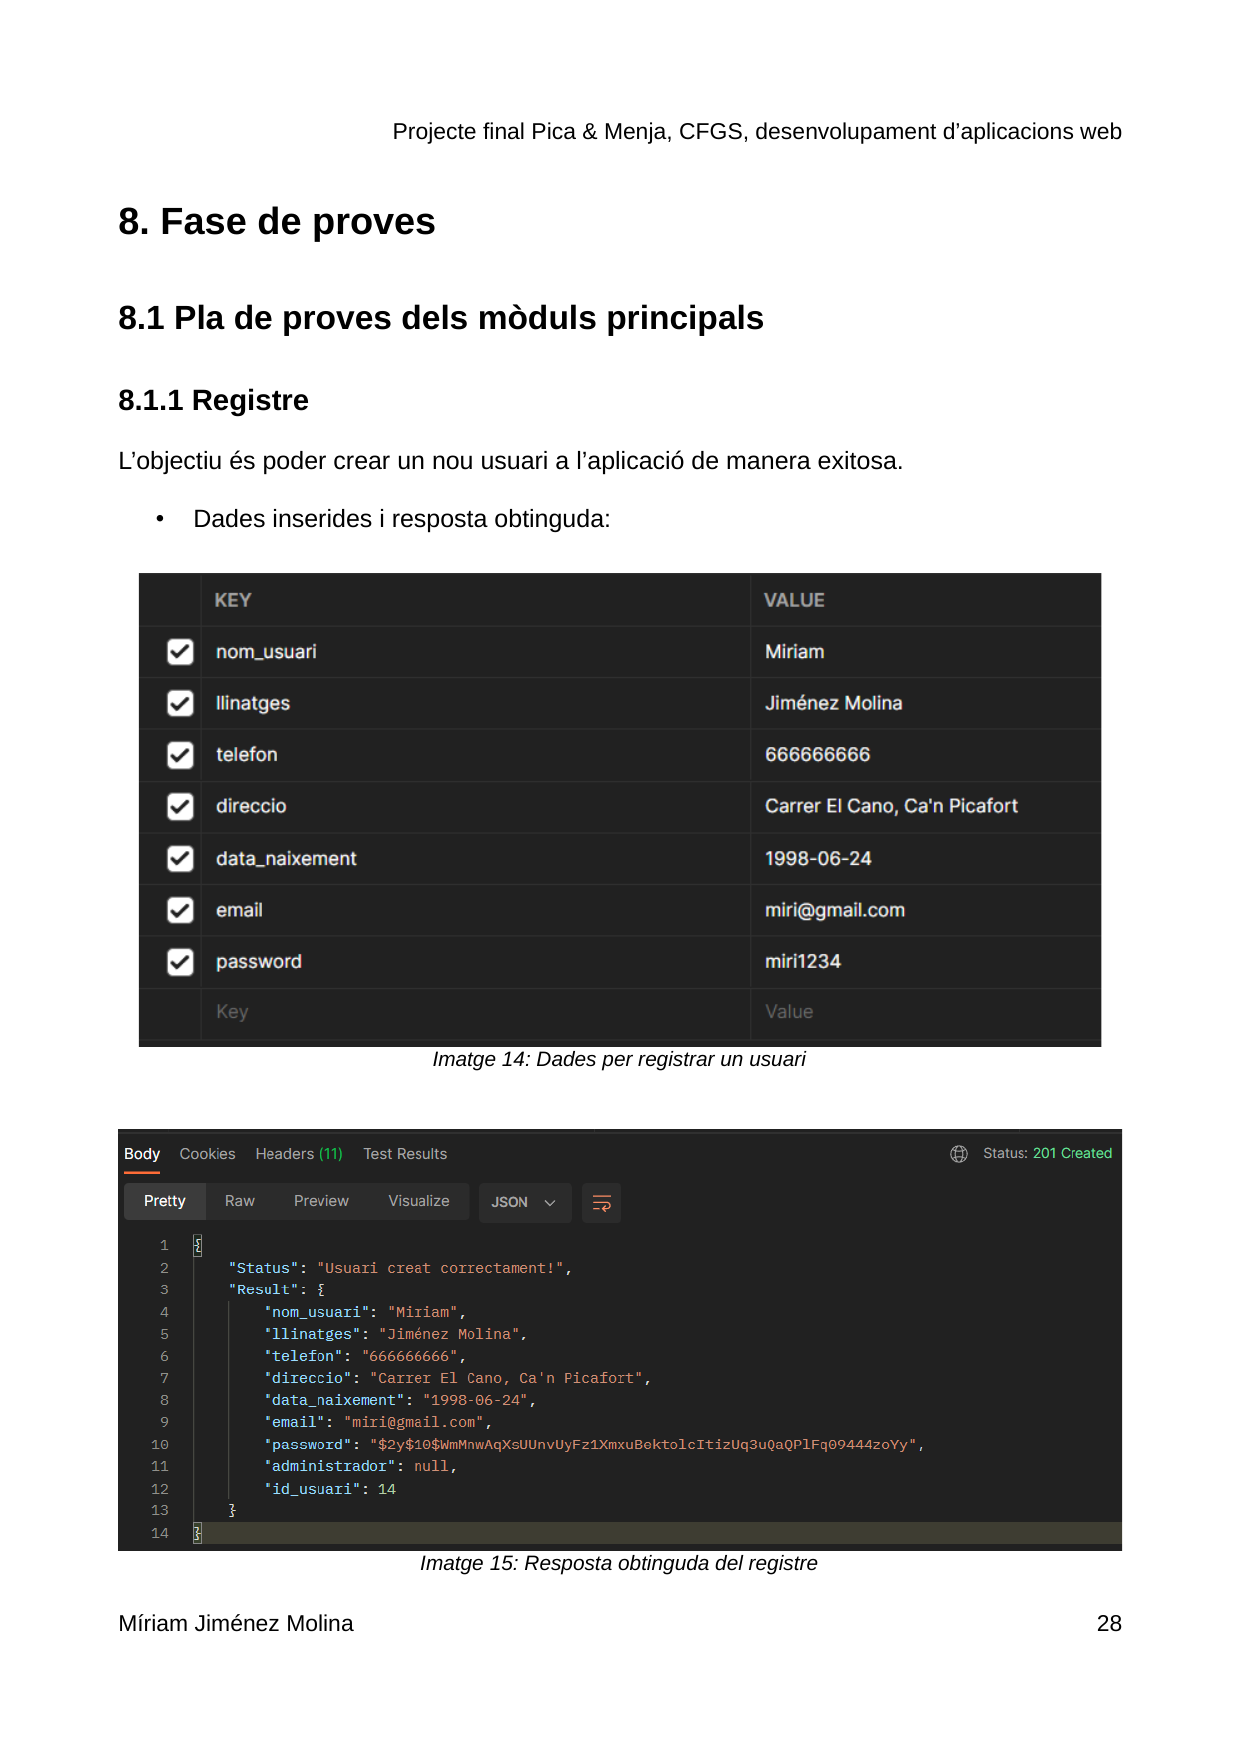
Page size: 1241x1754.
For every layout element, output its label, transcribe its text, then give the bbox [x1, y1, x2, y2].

list Dades inserides i resposta obtinguda: [156, 503, 1122, 532]
subtitle 8.1.1 Registre [118, 383, 1122, 416]
picture [118, 1129, 1123, 1551]
text Imatge 14: Dades per registrar un usuari [139, 1047, 1101, 1070]
subtitle 8. Fase de proves [118, 199, 1122, 243]
text L’objectiu és poder crear un nou usuari a l’aplicació de manera exitosa. [118, 446, 1122, 474]
subtitle 8.1 Pla de proves dels mòduls principals [118, 298, 1122, 336]
text Imatge 15: Resposta obtinguda del registre [118, 1551, 1122, 1574]
picture [138, 573, 1102, 1047]
